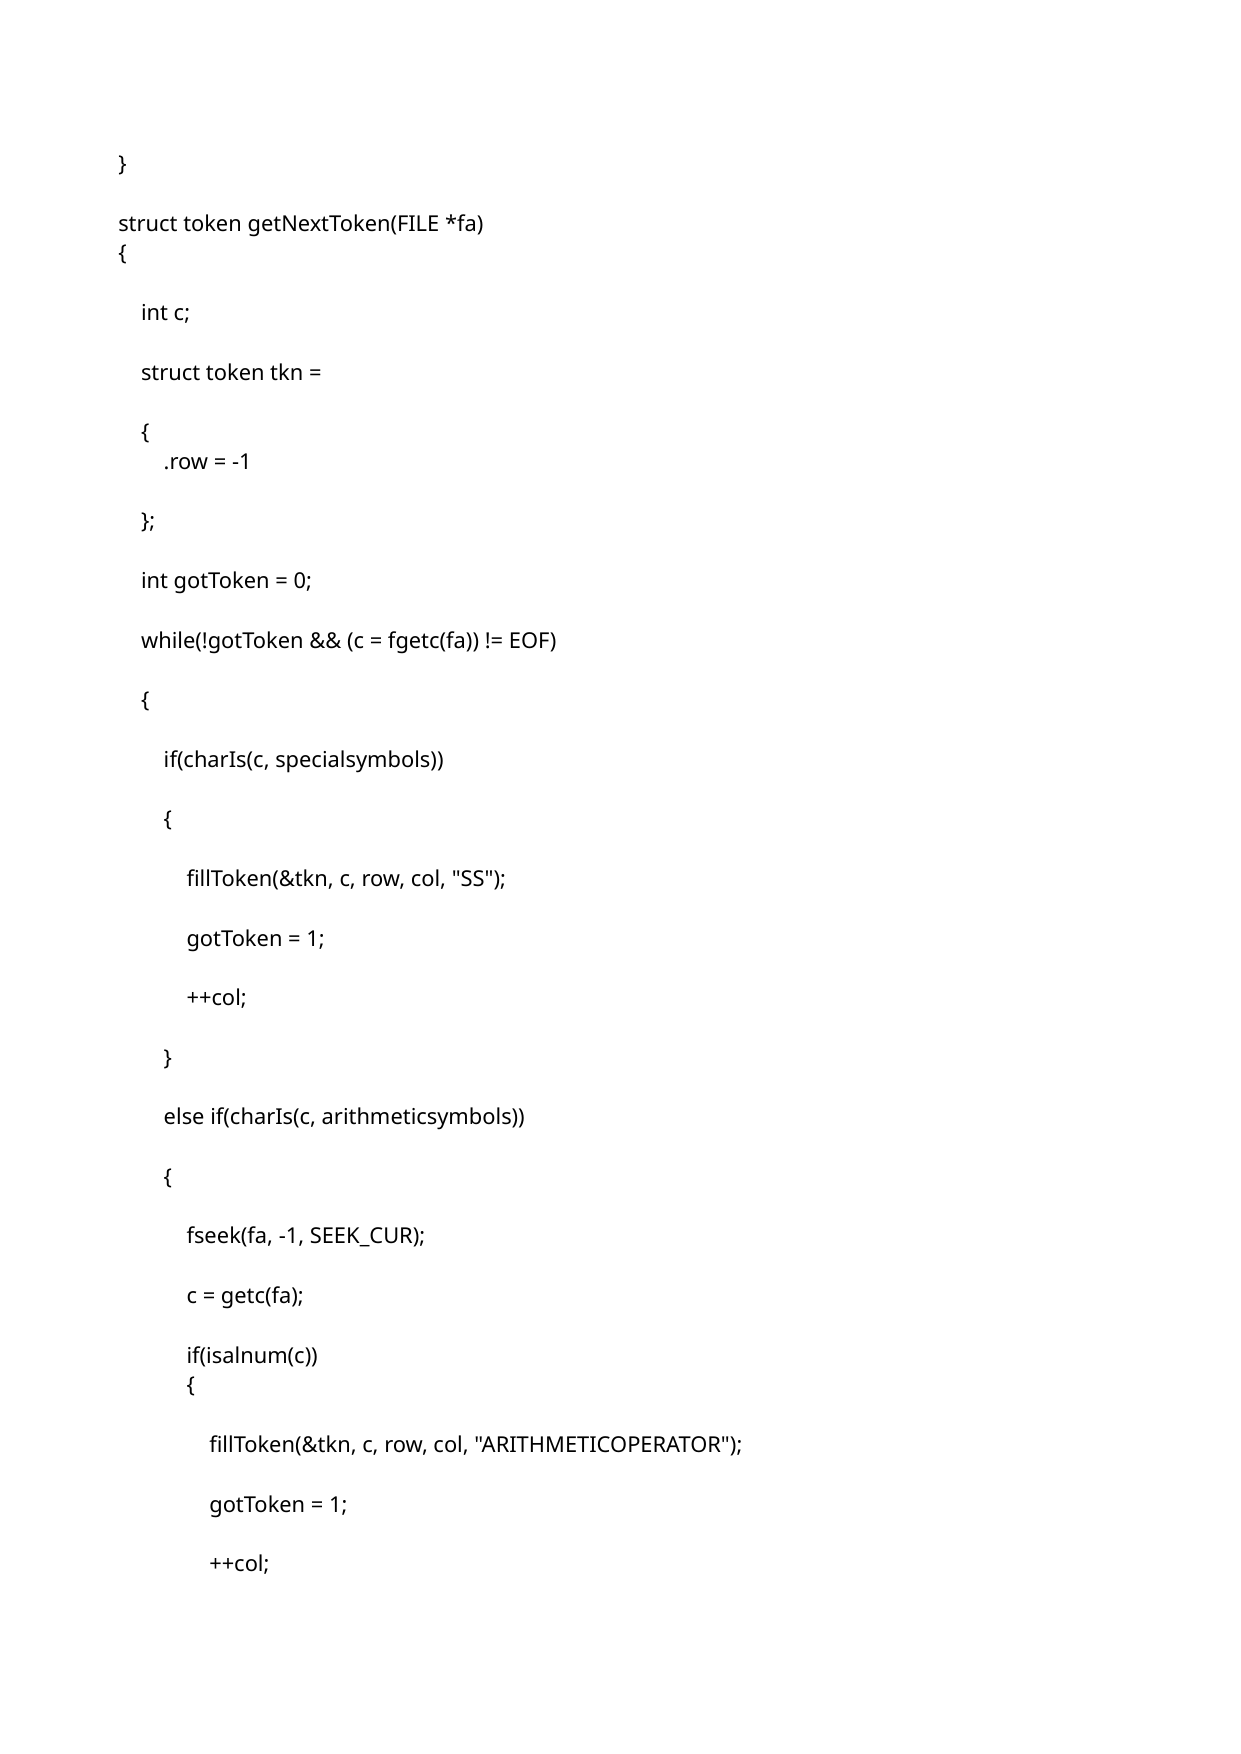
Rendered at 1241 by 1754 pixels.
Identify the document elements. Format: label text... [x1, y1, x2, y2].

text }; [118, 505, 1122, 535]
text while(!gotToken && (c = fgetc(fa)) != EOF) [118, 624, 1122, 654]
text else if(charIs(c, arithmeticsymbols)) [118, 1101, 1122, 1131]
text } [118, 148, 1122, 178]
text { [118, 237, 1122, 267]
text } [118, 1042, 1122, 1071]
text { [118, 1161, 1122, 1191]
text struct token tkn = [118, 356, 1122, 386]
text ++col; [118, 982, 1122, 1012]
text if(charIs(c, specialsymbols)) [118, 744, 1122, 773]
text fillToken(&tkn, c, row, col, "ARITHMETICOPERATOR"); [118, 1429, 1122, 1459]
text { [118, 1369, 1122, 1399]
text c = getc(fa); [118, 1280, 1122, 1310]
text int c; [118, 297, 1122, 327]
text ++col; [118, 1548, 1122, 1578]
text { [118, 684, 1122, 714]
text struct token getNextToken(FILE *fa) [118, 207, 1122, 237]
text { [118, 416, 1122, 446]
text if(isalnum(c)) [118, 1339, 1122, 1369]
text fillToken(&tkn, c, row, col, "SS"); [118, 863, 1122, 893]
text { [118, 803, 1122, 833]
text int gotToken = 0; [118, 565, 1122, 595]
text fseek(fa, -1, SEEK_CUR); [118, 1220, 1122, 1250]
text gotToken = 1; [118, 1488, 1122, 1518]
text gotToken = 1; [118, 922, 1122, 952]
text .row = -1 [118, 446, 1122, 476]
